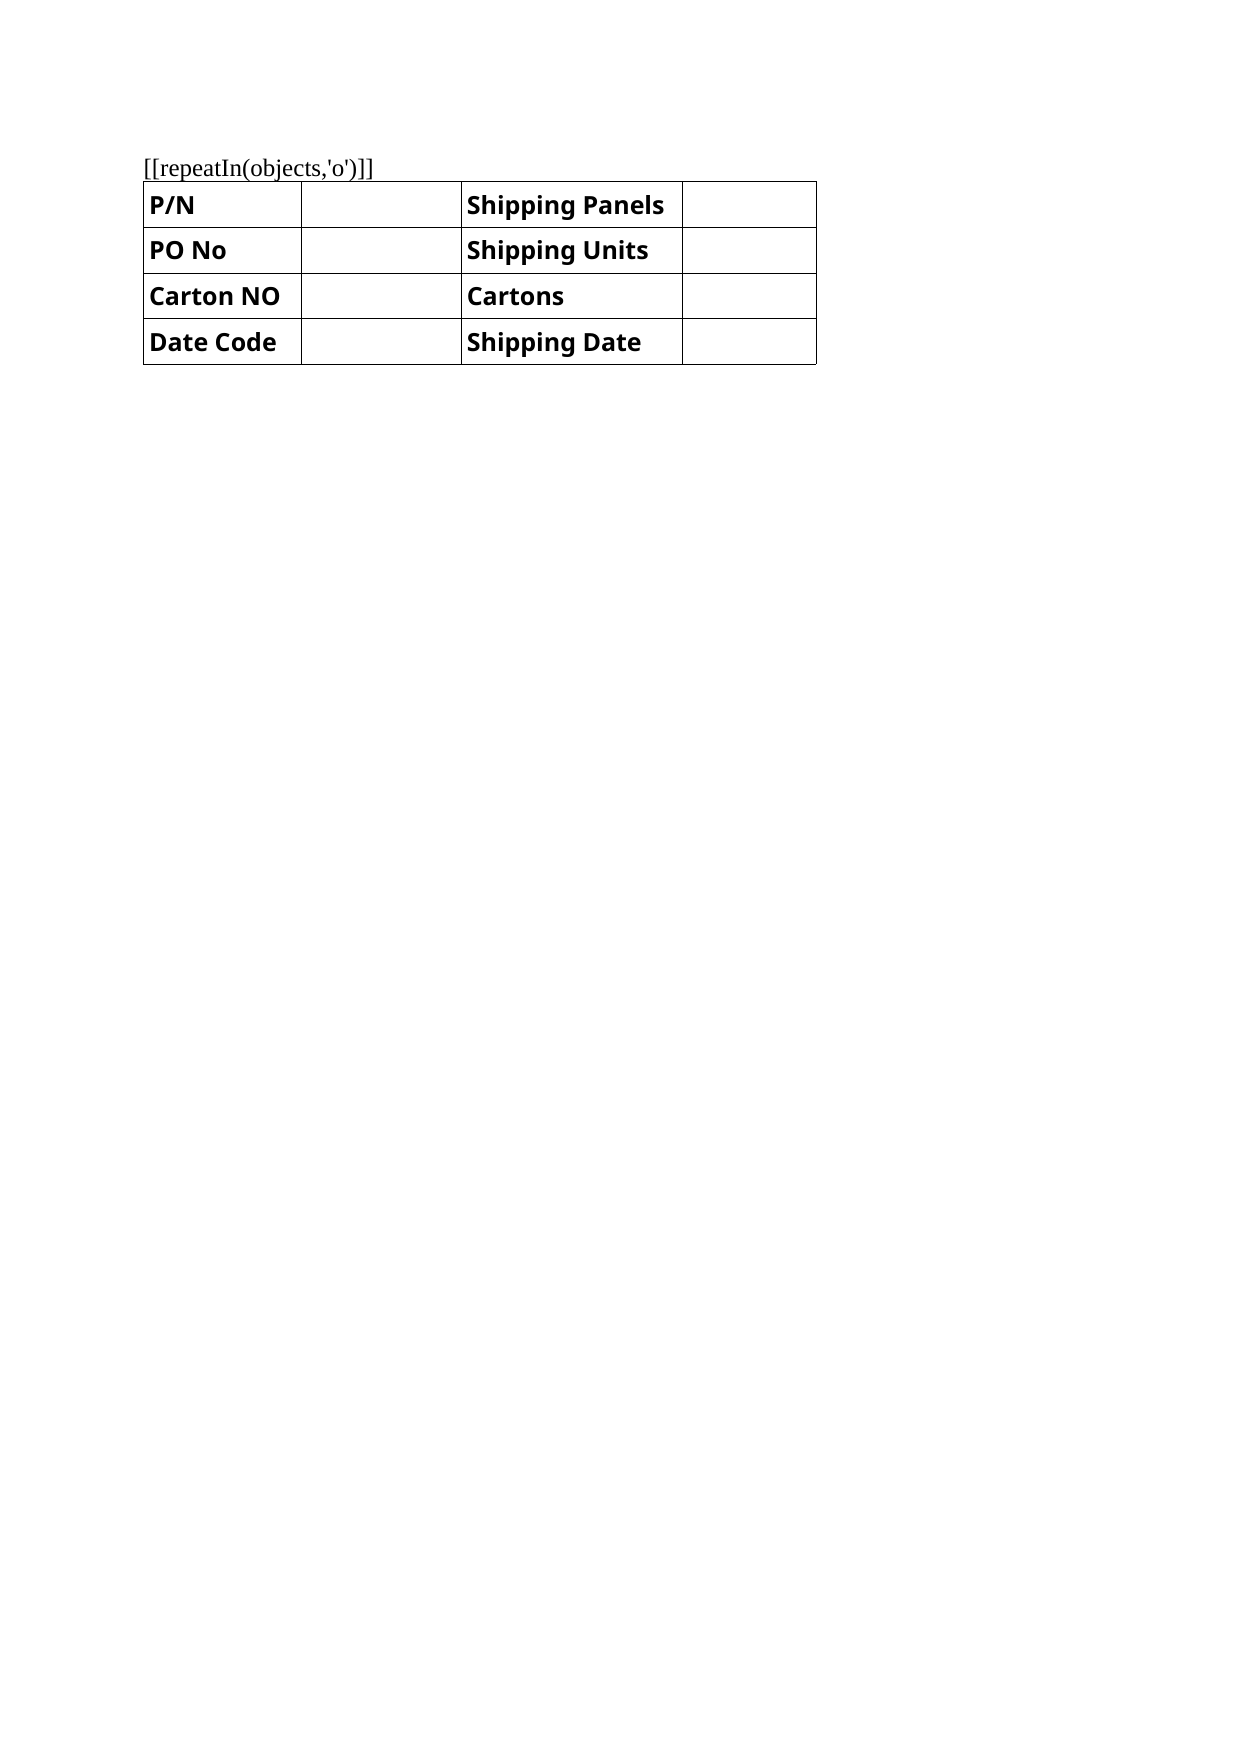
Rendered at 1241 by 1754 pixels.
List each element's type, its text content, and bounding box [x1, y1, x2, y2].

table_cell [683, 228, 816, 273]
table_cell [302, 319, 461, 364]
table_cell Shipping Units [462, 228, 682, 273]
table_cell Cartons [462, 274, 682, 318]
table_cell [302, 274, 461, 318]
table_cell [302, 228, 461, 273]
table_cell Date Code [144, 319, 301, 364]
table_header [302, 182, 461, 227]
table_cell [683, 319, 816, 364]
table_header [683, 182, 816, 227]
table_cell PO No [144, 228, 301, 273]
table_cell [683, 274, 816, 318]
table_header Shipping Panels [462, 182, 682, 227]
table_cell Carton NO [144, 274, 301, 318]
table_cell Shipping Date [462, 319, 682, 364]
table_header [[repeatIn(objects,'o')]] [138, 148, 821, 411]
table_header P/N [144, 182, 301, 227]
